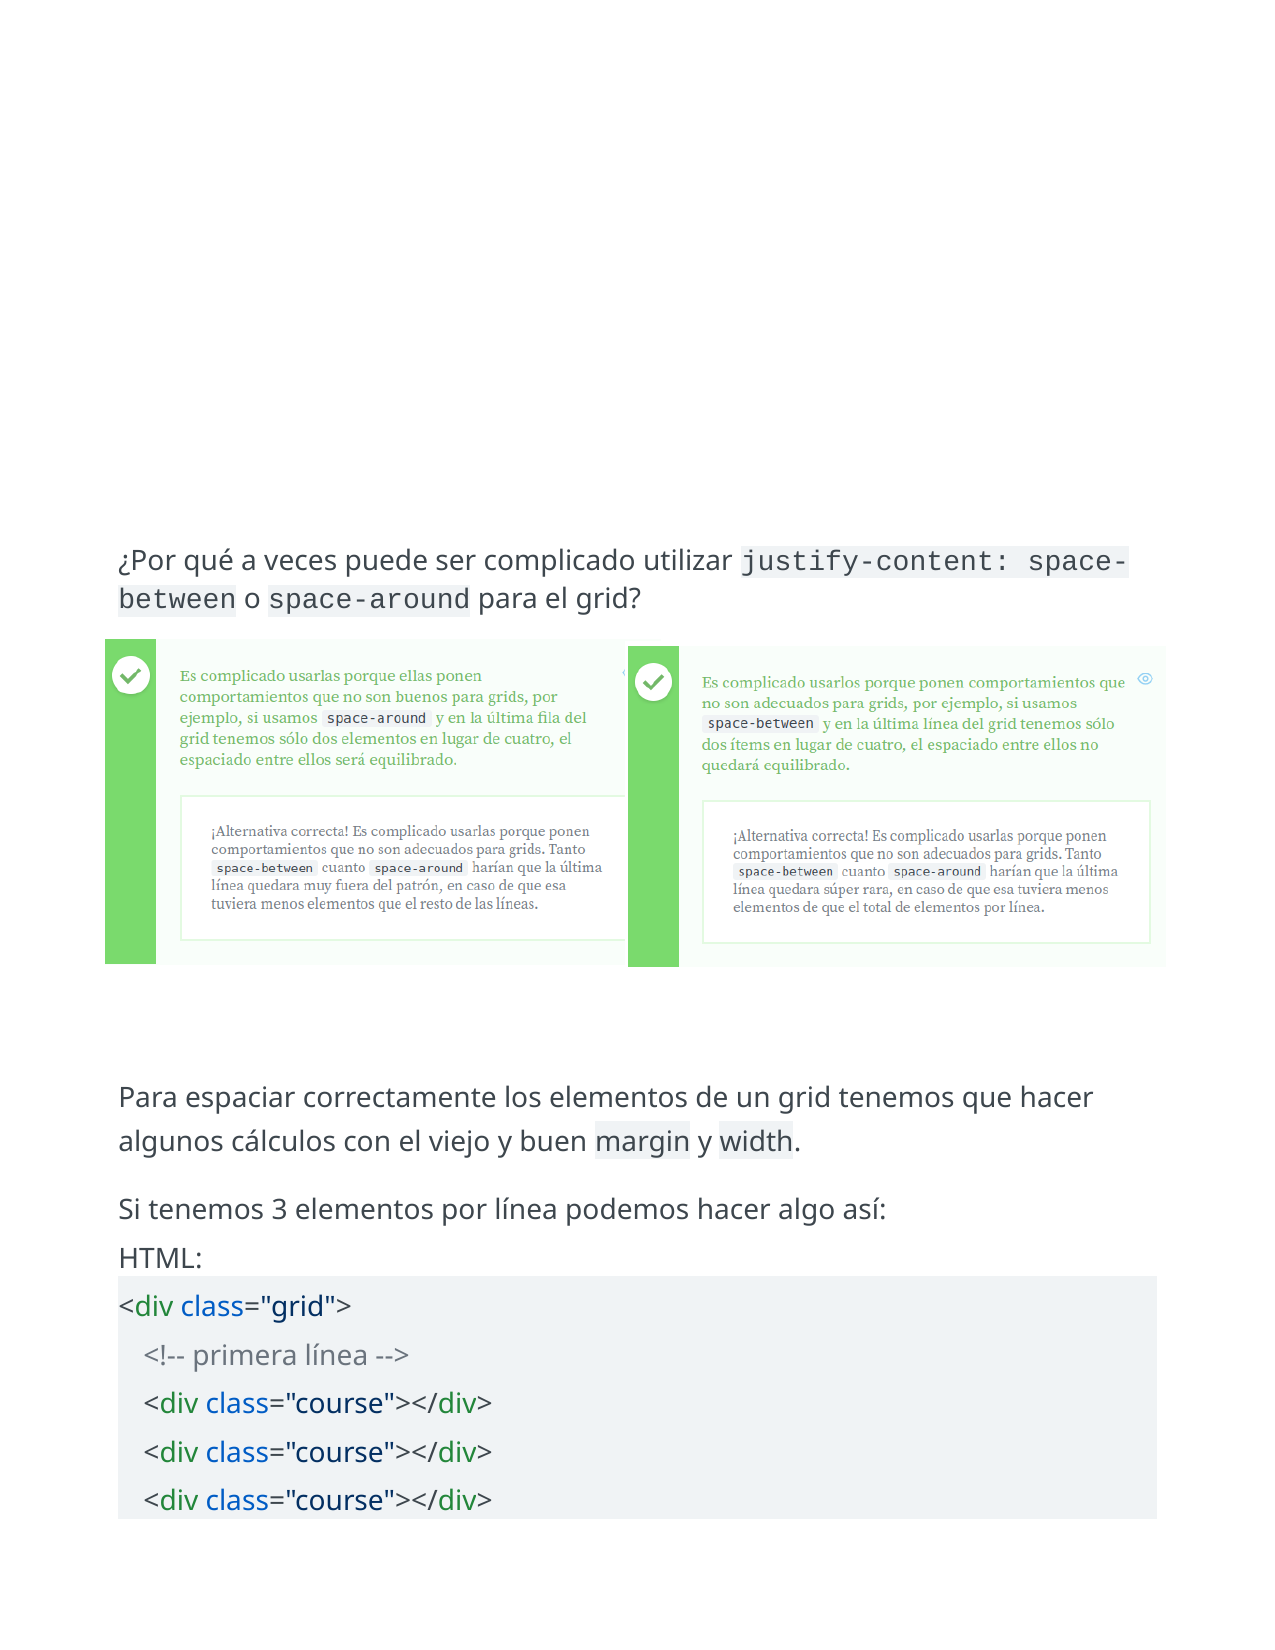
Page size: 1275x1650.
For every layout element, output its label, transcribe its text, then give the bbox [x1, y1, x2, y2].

text <div class="course"></div> [118, 1373, 1157, 1422]
text ¿Por qué a veces puede ser complicado utilizar justify-content: space-between o space-around para el grid? [118, 540, 1157, 617]
text HTML: [118, 1228, 1157, 1276]
text Para espaciar correctamente los elementos de un grid tenemos que hacer algunos cálculos con el viejo y buen margin y width. [118, 1077, 1157, 1159]
text <div class="course"></div> [118, 1422, 1157, 1470]
text Si tenemos 3 elementos por línea podemos hacer algo así: [118, 1179, 1157, 1228]
text <!-- primera línea --> [118, 1325, 1157, 1373]
picture [99, 633, 1166, 969]
text <div class="course"></div> [118, 1470, 1157, 1519]
text <div class="grid"> [118, 1276, 1157, 1325]
